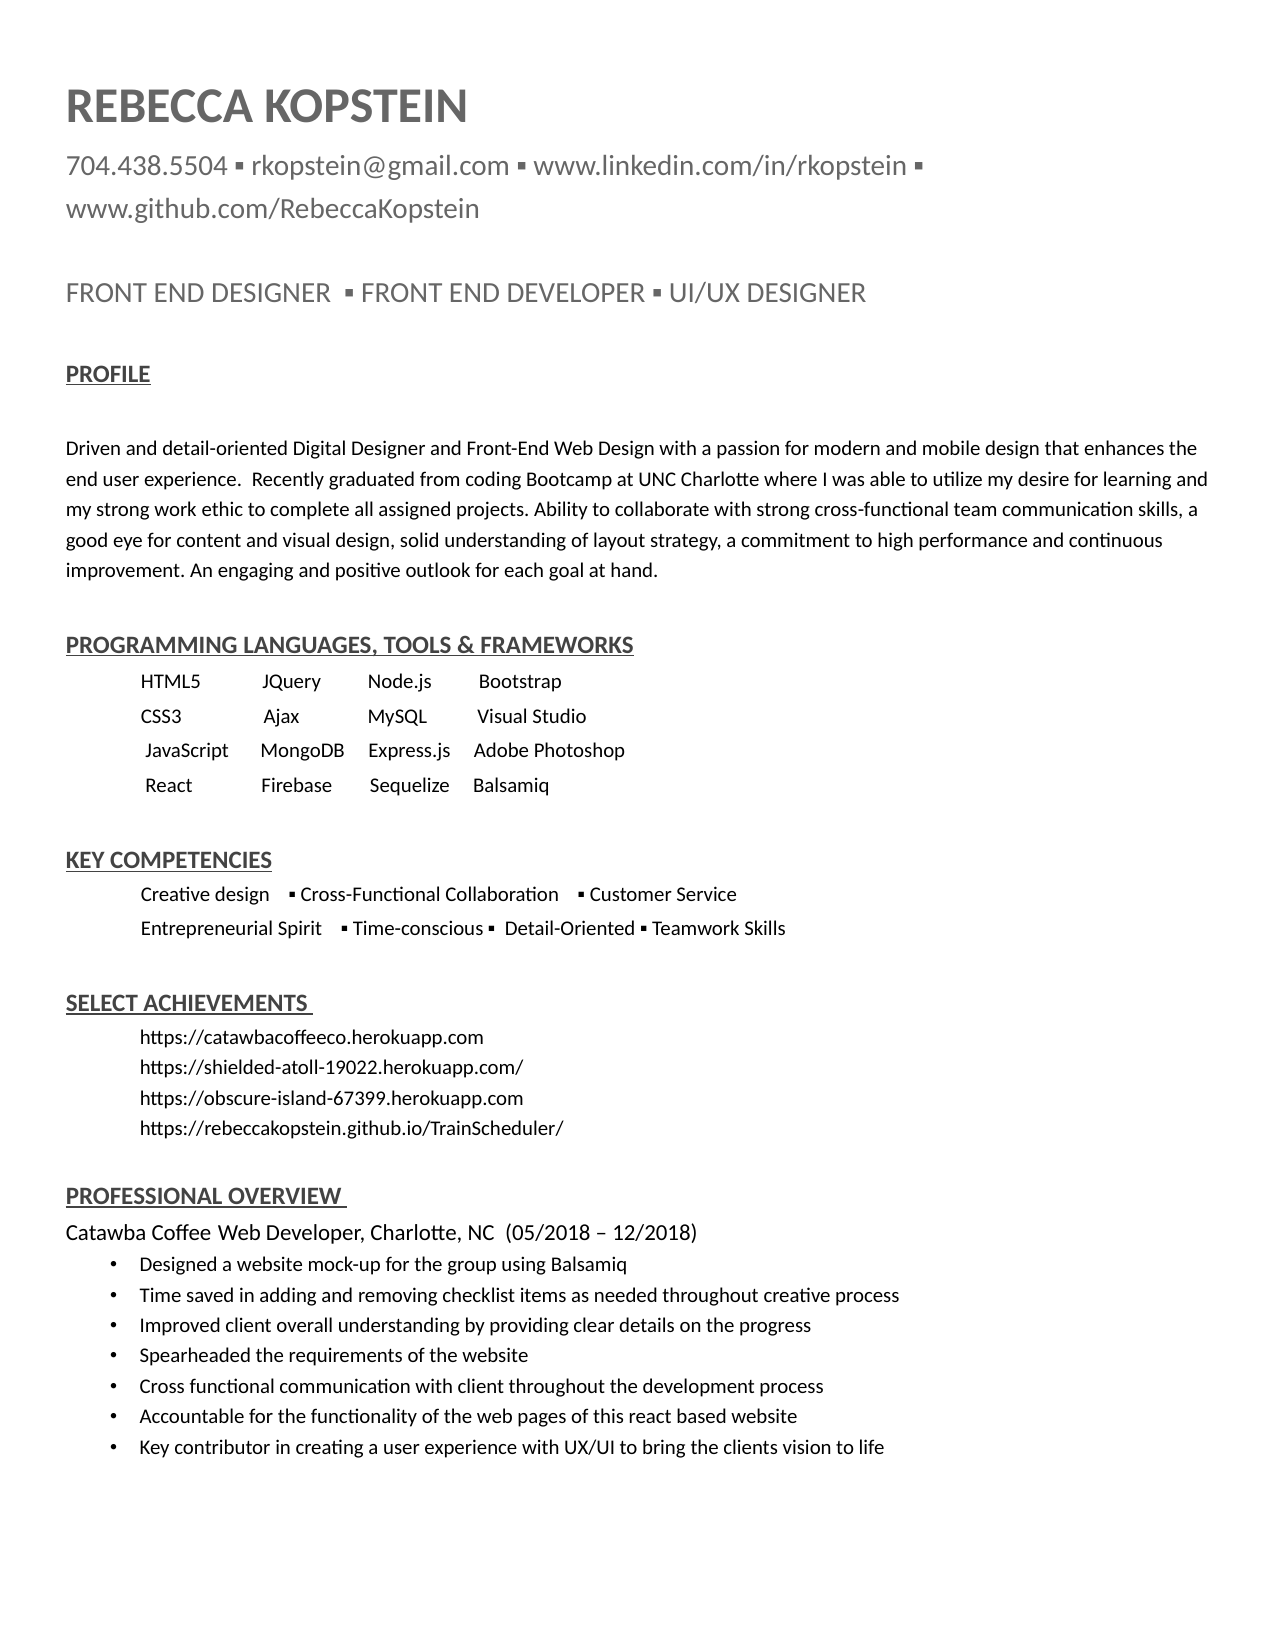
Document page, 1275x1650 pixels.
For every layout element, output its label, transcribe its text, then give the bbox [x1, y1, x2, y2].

text https://rebeccakopstein.github.io/TrainScheduler/ [66, 1115, 1220, 1141]
text SELECT ACHIEVEMENTS [66, 987, 1220, 1018]
text Creative design ▪ Cross-Functional Collaboration ▪ Customer Service [66, 881, 1220, 907]
list Cross functional communication with client throughout the development process [110, 1373, 1220, 1398]
list Spearheaded the requirements of the website [110, 1343, 1220, 1368]
text KEY COMPETENCIES [66, 844, 1220, 875]
text HTML5 JQuery Node.js Bootstrap [66, 665, 1220, 694]
list Improved client overall understanding by providing clear details on the progress [110, 1312, 1220, 1338]
text PROGRAMMING LANGUAGES, TOOLS & FRAMEWORKS [66, 629, 1220, 659]
text PROFILE [66, 358, 1220, 388]
text CSS3 Ajax MySQL Visual Studio [66, 700, 1220, 729]
text https://obscure-island-67399.herokuapp.com [66, 1085, 1220, 1110]
text React Firebase Sequelize Balsamiq [141, 769, 1220, 798]
text Catawba Coffee Web Developer, Charlotte, NC (05/2018 – 12/2018) [66, 1217, 1220, 1246]
text https://catawbacoffeeco.herokuapp.com [66, 1024, 1220, 1049]
text PROFESSIONAL OVERVIEW [66, 1180, 1220, 1211]
list Key contributor in creating a user experience with UX/UI to bring the clients vision to life [110, 1434, 1220, 1459]
list Time saved in adding and removing checklist items as needed throughout creative process [110, 1282, 1220, 1307]
text Entrepreneurial Spirit ▪ Time-conscious ▪ Detail-Oriented ▪ Teamwork Skills [66, 912, 1220, 940]
text Driven and detail-oriented Digital Designer and Front-End Web Design with a passion for modern and mobile design that enhances the end user experience. Recently graduated from coding Bootcamp at UNC Charlotte where I was able to utilize my desire for learning and my strong work ethic to complete all assigned projects. Ability to collaborate with strong cross-functional team communication skills, a good eye for content and visual design, solid understanding of layout strategy, a commitment to high performance and continuous improvement. An engaging and positive outlook for each goal at hand. [66, 436, 1220, 583]
list Accountable for the functionality of the web pages of this react based website [110, 1403, 1220, 1429]
list Designed a website mock-up for the group using Balsamiq [110, 1251, 1220, 1277]
text 704.438.5504 ▪ rkopstein@gmail.com ▪ www.linkedin.com/in/rkopstein ▪ www.github.com/RebeccaKopstein [66, 147, 1220, 225]
text FRONT END DESIGNER ▪ FRONT END DEVELOPER ▪ UI/UX DESIGNER [66, 274, 1220, 309]
text REBECCA KOPSTEIN [66, 73, 1178, 134]
text https://shielded-atoll-19022.herokuapp.com/ [66, 1054, 1220, 1080]
text JavaScript MongoDB Express.js Adobe Photoshop [141, 734, 1220, 763]
